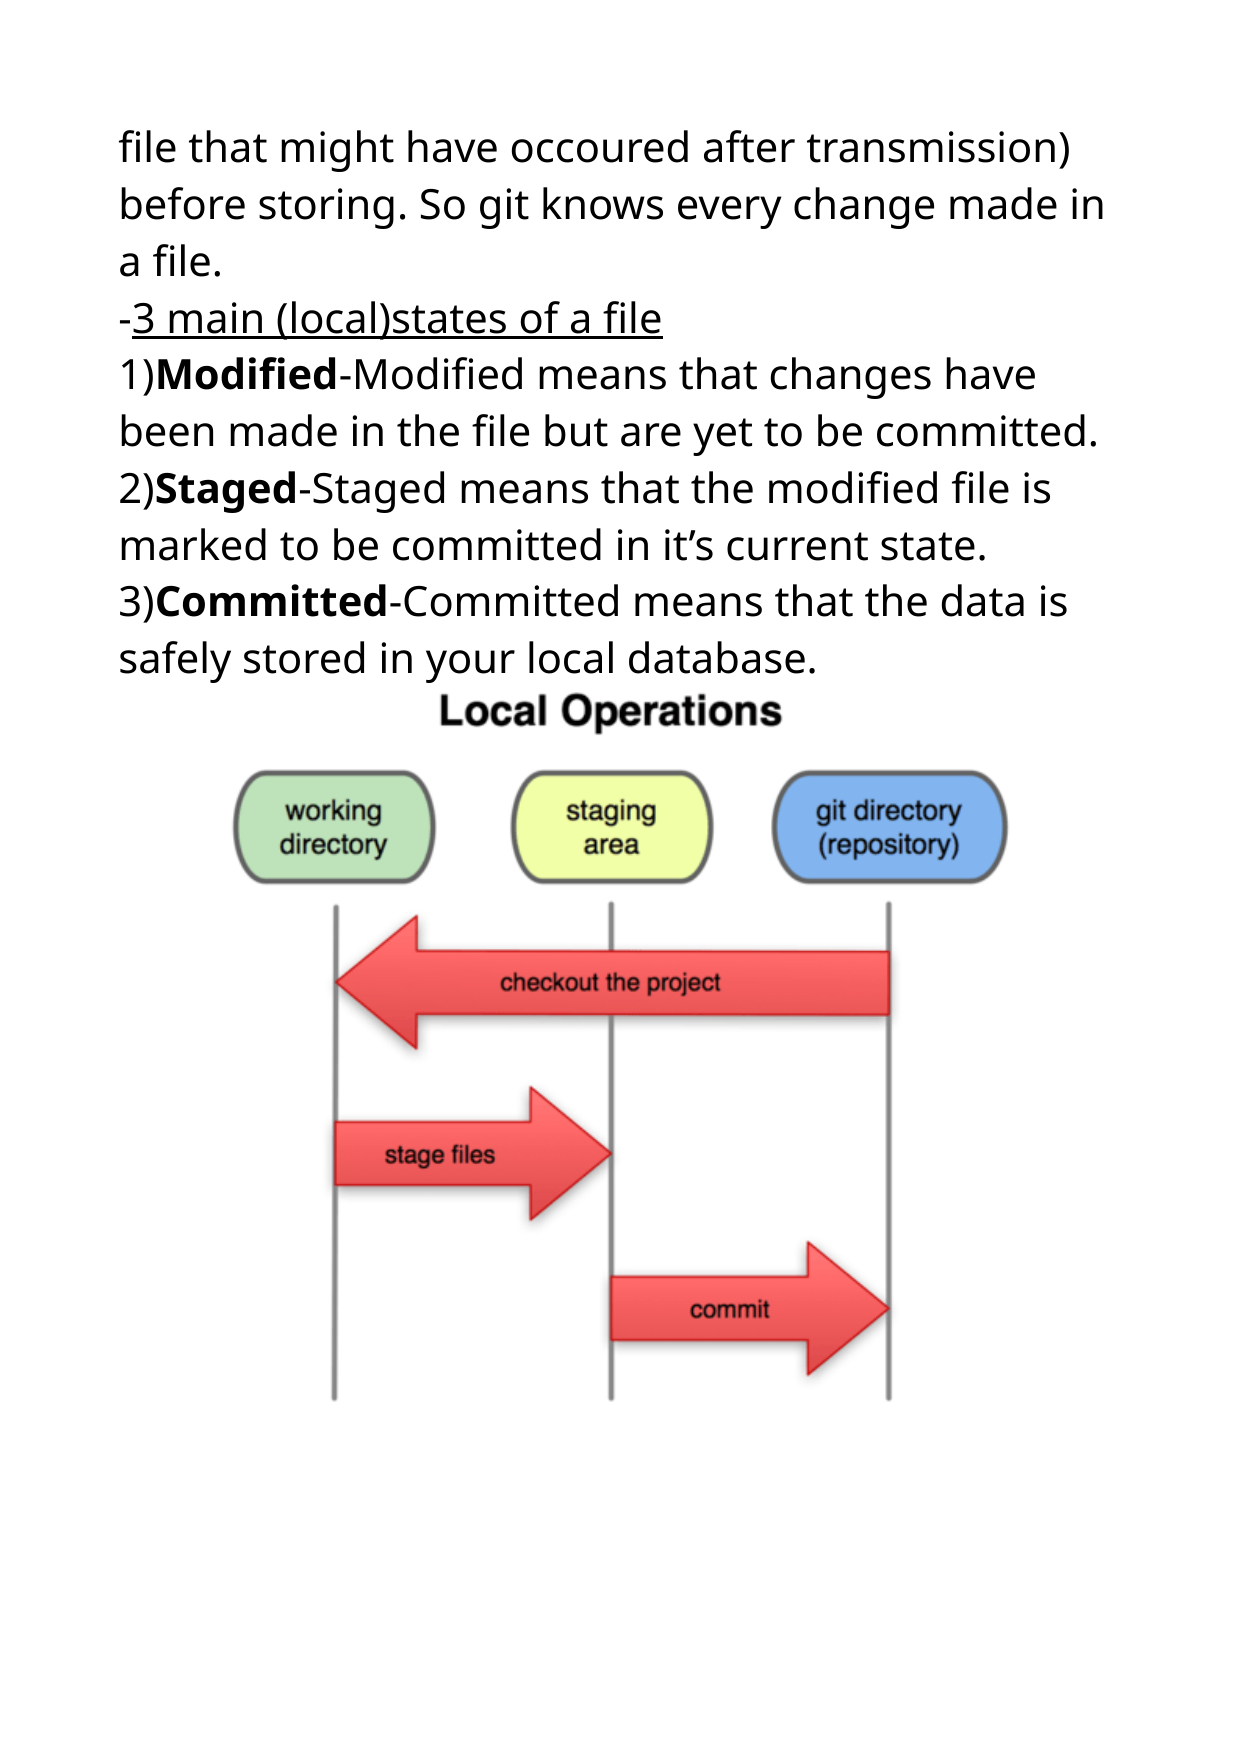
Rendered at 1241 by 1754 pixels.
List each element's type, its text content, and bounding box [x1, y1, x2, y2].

text -3 main (local)states of a file [118, 288, 1122, 345]
text file that might have occoured after transmission) before storing. So git knows every change made in a file. [118, 118, 1122, 288]
text 2)Staged-Staged means that the modified file is marked to be committed in it’s current state. [118, 459, 1122, 572]
picture [229, 685, 1011, 1405]
text 3)Committed-Committed means that the data is safely stored in your local database. [118, 572, 1122, 686]
text 1)Modified-Modified means that changes have been made in the file but are yet to be committed. [118, 345, 1122, 459]
